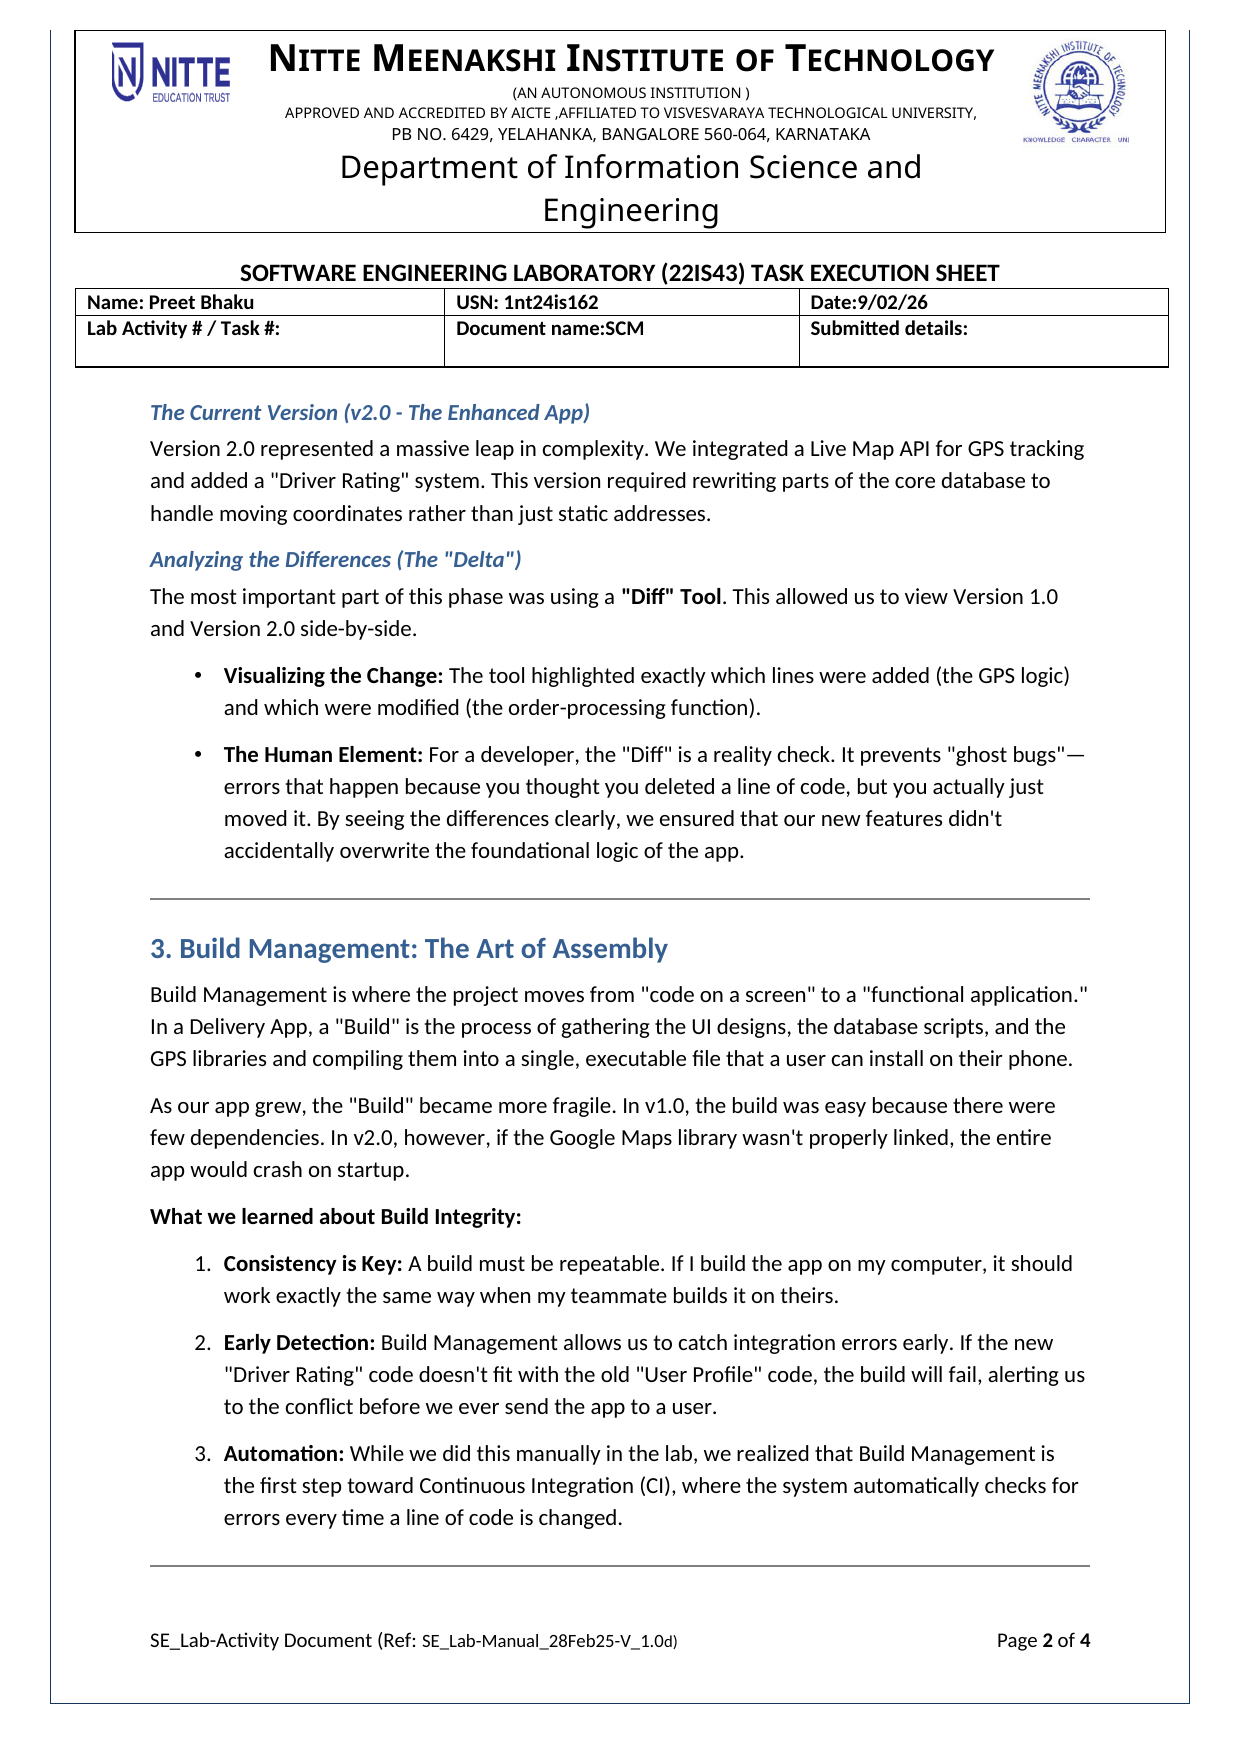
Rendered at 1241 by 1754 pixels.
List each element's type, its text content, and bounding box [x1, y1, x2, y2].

list The Human Element: For a developer, the "Diff" is a reality check. It prevents "ghost bugs"—errors that happen because you thought you deleted a line of code, but you actually just moved it. By seeing the differences clearly, we ensured that our new features didn't accidentally overwrite the foundational logic of the app. [194, 740, 1090, 864]
text Build Management is where the project moves from "code on a screen" to a "functional application." In a Delivery App, a "Build" is the process of gathering the UI designs, the database scripts, and the GPS libraries and compiling them into a single, executable file that a user can install on their phone. [150, 980, 1090, 1072]
subtitle The Current Version (v2.0 - The Enhanced App) [150, 398, 1090, 426]
list Consistency is Key: A build must be repeatable. If I build the app on my computer, it should work exactly the same way when my teammate builds it on theirs. [194, 1249, 1090, 1309]
picture [112, 39, 230, 103]
list Automation: While we did this manually in the lab, we realized that Build Management is the first step toward Continuous Integration (CI), where the system automatically checks for errors every time a line of code is changed. [194, 1439, 1090, 1531]
text As our app grew, the "Build" became more fragile. In v1.0, the build was easy because there were few dependencies. In v2.0, however, if the Google Maps library wasn't properly linked, the entire app would crash on startup. [150, 1091, 1090, 1183]
list Visualizing the Change: The tool highlighted exactly which lines were added (the GPS logic) and which were modified (the order-processing function). [194, 661, 1090, 721]
subtitle Analyzing the Differences (The "Delta") [150, 546, 1090, 573]
list Early Detection: Build Management allows us to catch integration errors early. If the new "Driver Rating" code doesn't fit with the old "User Profile" code, the build will fail, alerting us to the conflict before we ever send the app to a user. [194, 1328, 1090, 1420]
text What we learned about Build Integrity: [150, 1202, 1090, 1230]
text The most important part of this phase was using a "Diff" Tool. This allowed us to view Version 1.0 and Version 2.0 side-by-side. [150, 582, 1090, 642]
text Version 2.0 represented a massive leap in complexity. We integrated a Live Map API for GPS tracking and added a "Driver Rating" system. This version required rewriting parts of the core database to handle moving coordinates rather than just static addresses. [150, 434, 1090, 527]
picture [1019, 31, 1129, 148]
subtitle 3. Build Management: The Art of Assembly [150, 931, 1090, 966]
